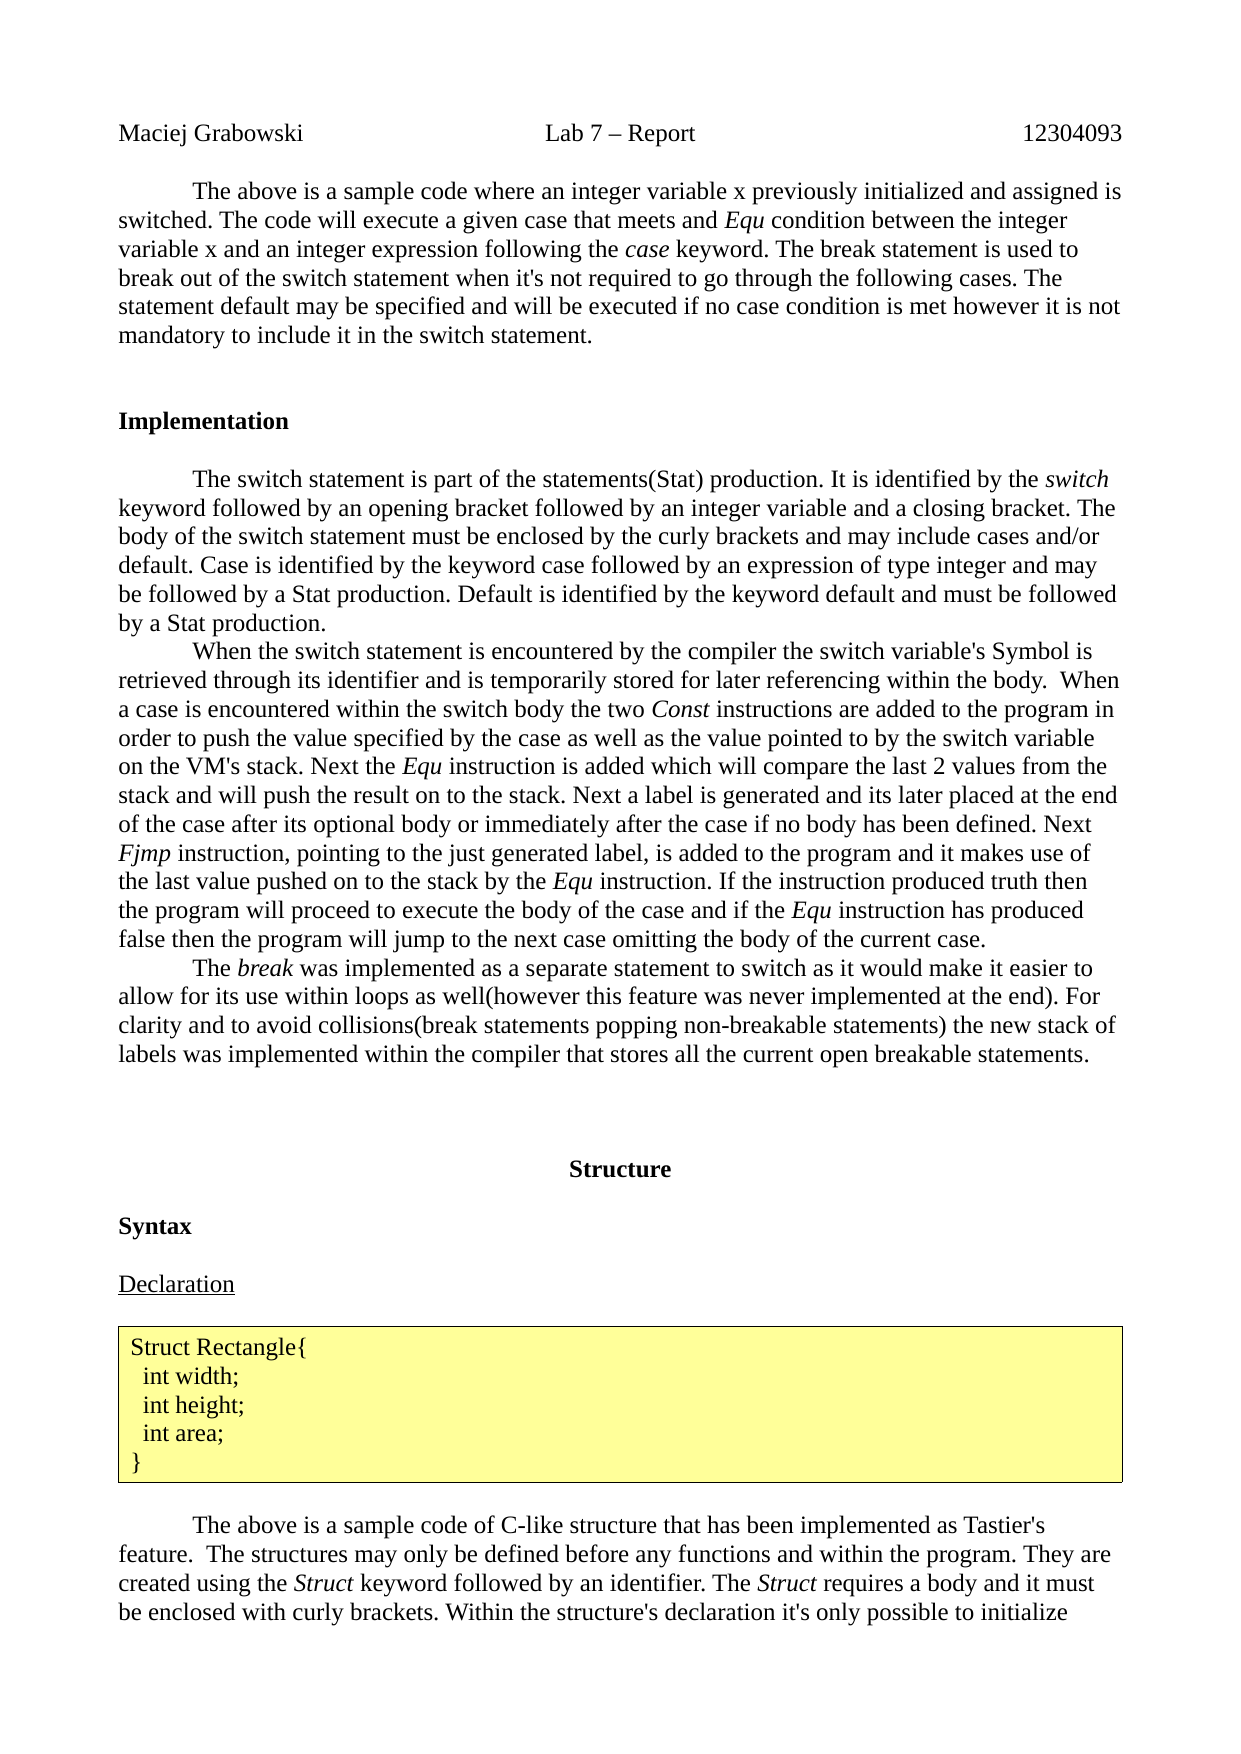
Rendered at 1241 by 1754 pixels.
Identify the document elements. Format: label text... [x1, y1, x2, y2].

text Declaration [118, 1269, 1122, 1298]
text Implementation [118, 406, 1122, 435]
text The above is a sample code where an integer variable x previously initialized and assigned is switched. The code will execute a given case that meets and Equ condition between the integer variable x and an integer expression following the case keyword. The break statement is used to break out of the switch statement when it's not required to go through the following cases. The statement default may be specified and will be executed if no case condition is met however it is not mandatory to include it in the switch statement. [118, 176, 1122, 349]
text The break was implemented as a separate statement to switch as it would make it easier to allow for its use within loops as well(however this feature was never implemented at the end). For clarity and to avoid collisions(break statements popping non-breakable statements) the new stack of labels was implemented within the compiler that stores all the current open breakable statements. [118, 953, 1122, 1068]
text Structure [118, 1154, 1122, 1183]
text Syntax [118, 1211, 1122, 1240]
text The above is a sample code of C-like structure that has been implemented as Tastier's feature. The structures may only be defined before any functions and within the program. They are created using the Struct keyword followed by an identifier. The Struct requires a body and it must be enclosed with curly brackets. Within the structure's declaration it's only possible to initialize [118, 1511, 1122, 1626]
text When the switch statement is encountered by the compiler the switch variable's Symbol is retrieved through its identifier and is temporarily stored for later referencing within the body. When a case is encountered within the switch body the two Const instructions are added to the program in order to push the value specified by the case as well as the value pointed to by the switch variable on the VM's stack. Next the Equ instruction is added which will compare the last 2 values from the stack and will push the result on to the stack. Next a label is generated and its later placed at the end of the case after its optional body or immediately after the case if no body has been defined. Next Fjmp instruction, pointing to the just generated label, is added to the program and it makes use of the last value pushed on to the stack by the Equ instruction. If the instruction produced truth then the program will proceed to execute the body of the case and if the Equ instruction has produced false then the program will jump to the next case omitting the body of the current case. [118, 636, 1122, 953]
table_header Struct Rectangle{ int width; int height; int area; } [119, 1327, 1122, 1482]
text The switch statement is part of the statements(Stat) production. It is identified by the switch keyword followed by an opening bracket followed by an integer variable and a closing bracket. The body of the switch statement must be enclosed by the curly brackets and may include cases and/or default. Case is identified by the keyword case followed by an expression of type integer and may be followed by a Stat production. Default is identified by the keyword default and must be followed by a Stat production. [118, 464, 1122, 636]
